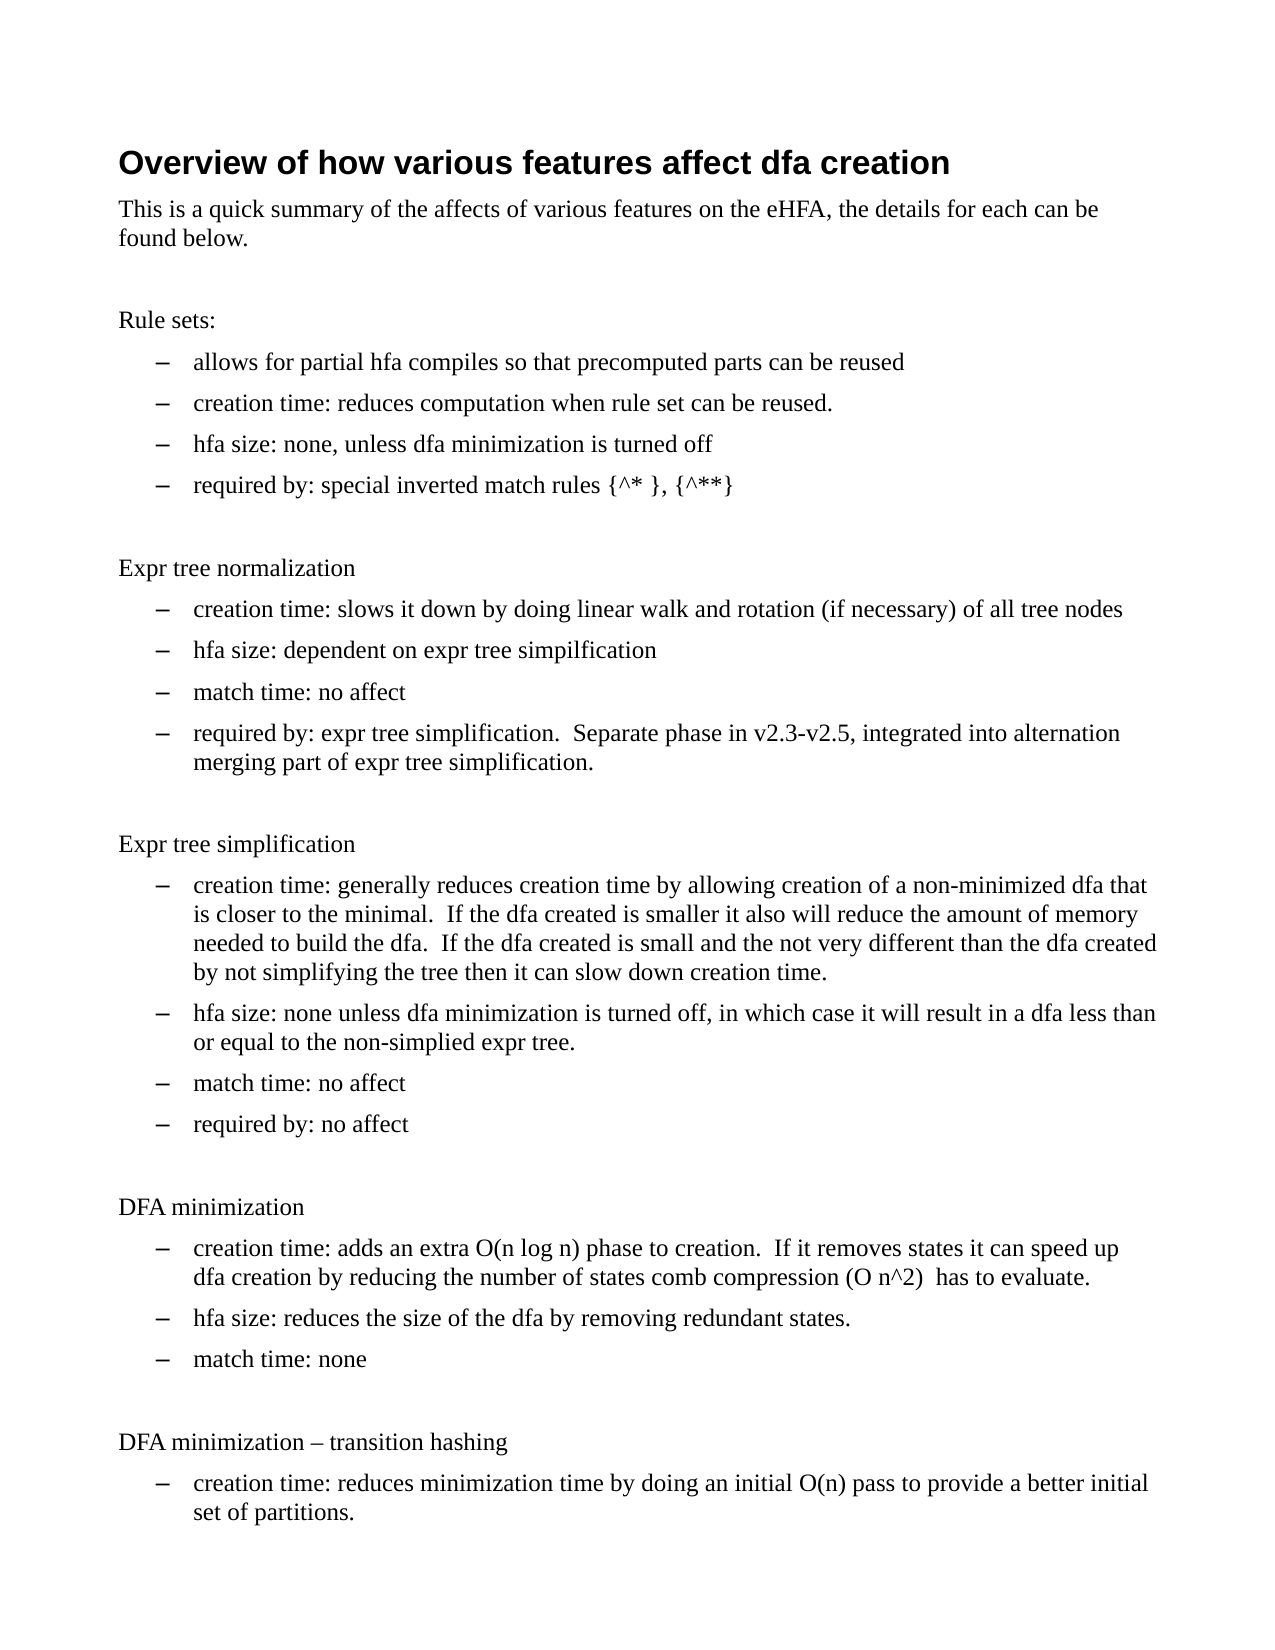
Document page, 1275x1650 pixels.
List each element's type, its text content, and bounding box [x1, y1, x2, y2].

list hfa size: dependent on expr tree simpilfication [156, 636, 1157, 664]
text Expr tree normalization [118, 553, 1157, 582]
list allows for partial hfa compiles so that precomputed parts can be reused [156, 347, 1157, 376]
text DFA minimization – transition hashing [118, 1427, 1157, 1456]
list creation time: reduces computation when rule set can be reused. [156, 388, 1157, 417]
list match time: no affect [156, 1068, 1157, 1097]
list match time: no affect [156, 677, 1157, 706]
subtitle Overview of how various features affect dfa creation [118, 143, 1157, 182]
list creation time: reduces minimization time by doing an initial O(n) pass to provide a better initial set of partitions. [156, 1468, 1157, 1526]
list required by: special inverted match rules {^* }, {^**} [156, 471, 1157, 499]
list required by: no affect [156, 1109, 1157, 1138]
list creation time: generally reduces creation time by allowing creation of a non-minimized dfa that is closer to the minimal. If the dfa created is smaller it also will reduce the amount of memory needed to build the dfa. If the dfa created is small and the not very different than the dfa created by not simplifying the tree then it can slow down creation time. [156, 871, 1157, 986]
list match time: none [156, 1344, 1157, 1373]
list hfa size: reduces the size of the dfa by removing redundant states. [156, 1303, 1157, 1332]
text Rule sets: [118, 306, 1157, 334]
list creation time: adds an extra O(n log n) phase to creation. If it removes states it can speed up dfa creation by reducing the number of states comb compression (O n^2) has to evaluate. [156, 1233, 1157, 1291]
list required by: expr tree simplification. Separate phase in v2.3-v2.5, integrated into alternation merging part of expr tree simplification. [156, 718, 1157, 776]
list hfa size: none, unless dfa minimization is turned off [156, 429, 1157, 458]
text This is a quick summary of the affects of various features on the eHFA, the details for each can be found below. [118, 194, 1157, 252]
text Expr tree simplification [118, 829, 1157, 858]
list creation time: slows it down by doing linear walk and rotation (if necessary) of all tree nodes [156, 594, 1157, 623]
text DFA minimization [118, 1192, 1157, 1221]
list hfa size: none unless dfa minimization is turned off, in which case it will result in a dfa less than or equal to the non-simplied expr tree. [156, 998, 1157, 1056]
